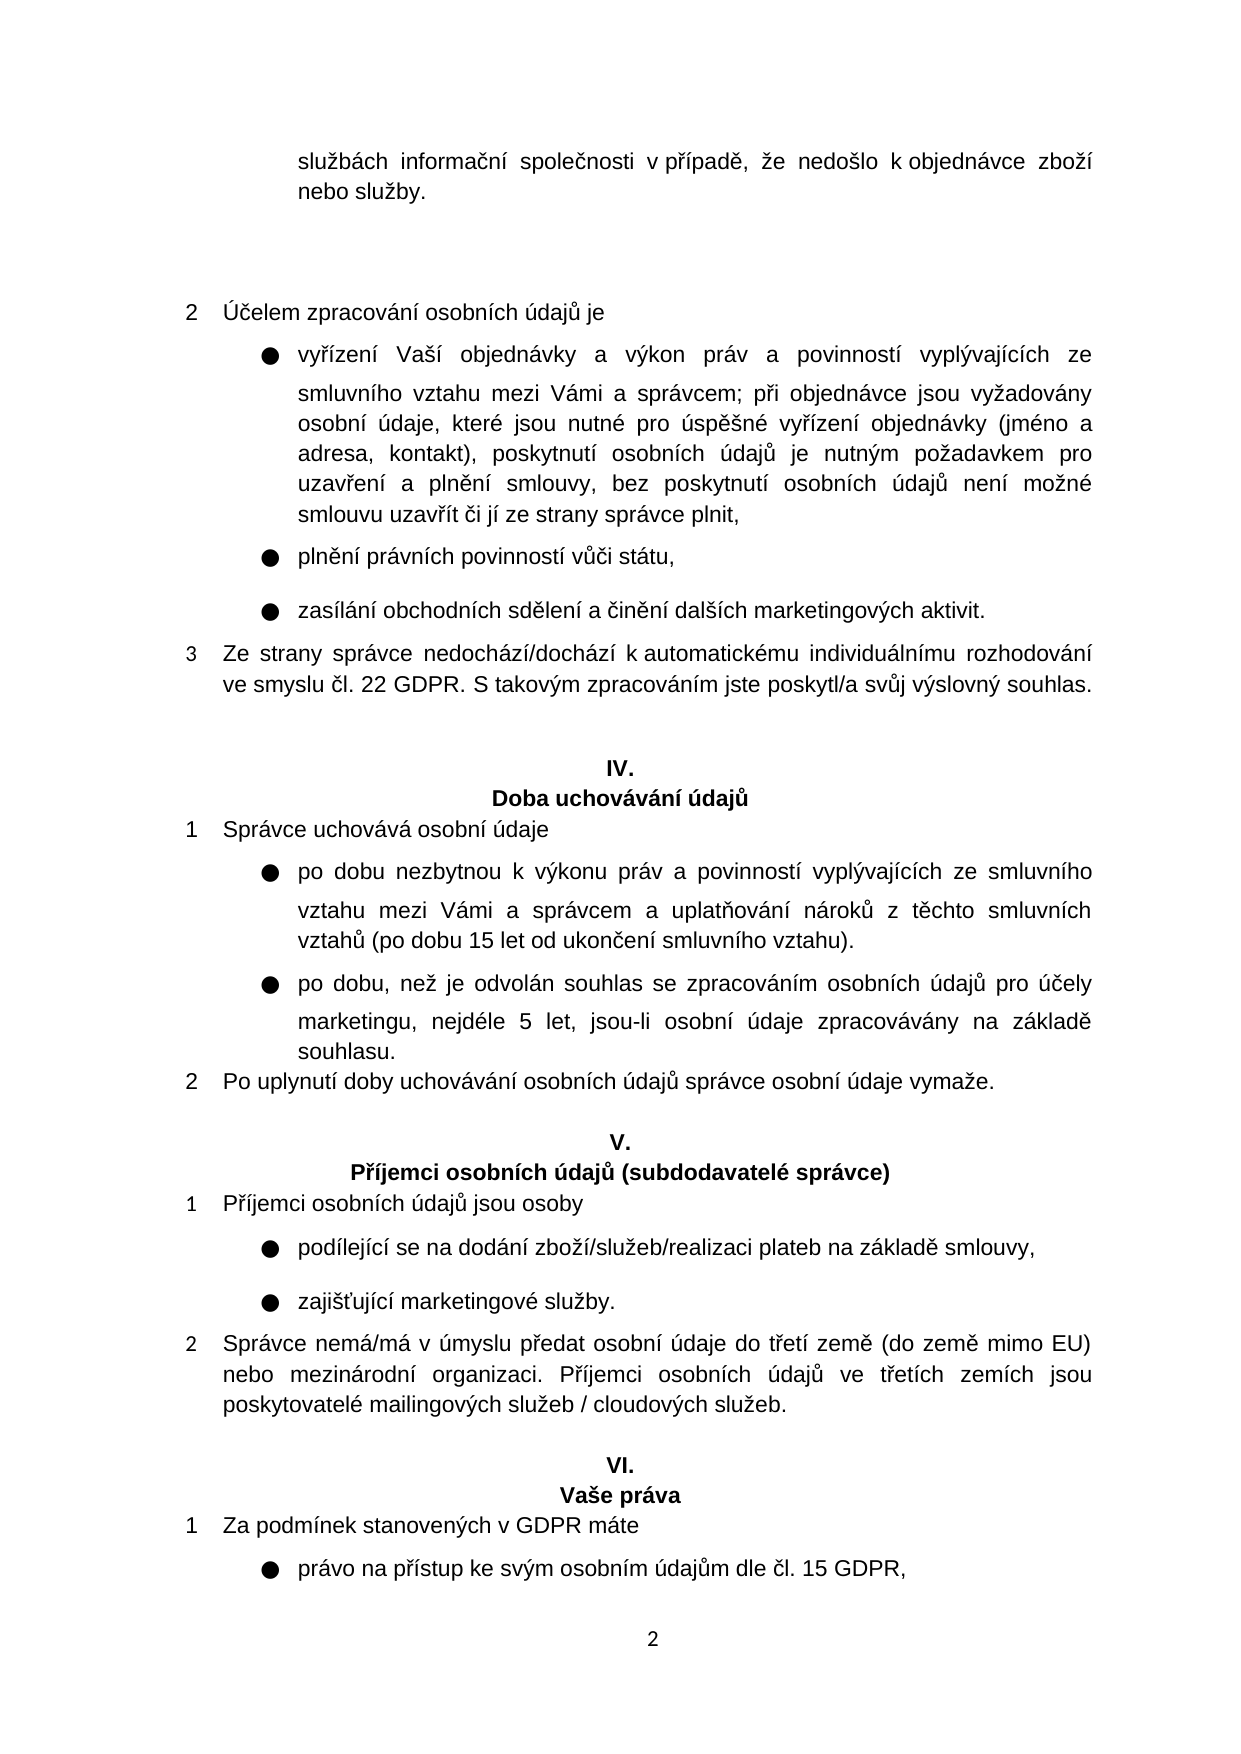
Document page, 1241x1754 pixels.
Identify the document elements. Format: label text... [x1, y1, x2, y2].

list po dobu nezbytnou k výkonu práv a povinností vyplývajících ze smluvního vztahu mezi Vámi a správcem a uplatňování nároků z těchto smluvních vztahů (po dobu 15 let od ukončení smluvního vztahu). [260, 846, 1093, 953]
list podílející se na dodání zboží/služeb/realizaci plateb na základě smlouvy, [260, 1221, 1093, 1268]
list zasílání obchodních sdělení a činění dalších marketingových aktivit. [260, 585, 1093, 632]
list vyřízení Vaší objednávky a výkon práv a povinností vyplývajících ze smluvního vztahu mezi Vámi a správcem; při objednávce jsou vyžadovány osobní údaje, které jsou nutné pro úspěšné vyřízení objednávky (jméno a adresa, kontakt), poskytnutí osobních údajů je nutným požadavkem pro uzavření a plnění smlouvy, bez poskytnutí osobních údajů není možné smlouvu uzavřít či jí ze strany správce plnit, [260, 329, 1093, 527]
list plnění právních povinností vůči státu, [260, 531, 1093, 578]
list Ze strany správce nedochází/dochází k automatickému individuálnímu rozhodování ve smyslu čl. 22 GDPR. S takovým zpracováním jste poskytl/a svůj výslovný souhlas. [185, 639, 1093, 725]
list Účelem zpracování osobních údajů je [185, 299, 1093, 325]
list zajišťující marketingové služby. [260, 1275, 1093, 1322]
text V. [148, 1129, 1093, 1155]
list Za podmínek stanovených v GDPR máte [185, 1512, 1093, 1538]
text Doba uchovávání údajů [148, 785, 1093, 812]
list Správce uchovává osobní údaje [185, 816, 1093, 842]
text VI. [148, 1452, 1093, 1478]
list Příjemci osobních údajů jsou osoby [185, 1189, 1093, 1217]
list po dobu, než je odvolán souhlas se zpracováním osobních údajů pro účely marketingu, nejdéle 5 let, jsou-li osobní údaje zpracovávány na základě souhlasu. [260, 957, 1093, 1064]
list Správce nemá/má v úmyslu předat osobní údaje do třetí země (do země mimo EU) nebo mezinárodní organizaci. Příjemci osobních údajů ve třetích zemích jsou poskytovatelé mailingových služeb / cloudových služeb. [185, 1329, 1093, 1418]
list Po uplynutí doby uchovávání osobních údajů správce osobní údaje vymaže. [185, 1068, 1093, 1094]
list právo na přístup ke svým osobním údajům dle čl. 15 GDPR, [260, 1542, 1093, 1589]
list službách informační společnosti v případě, že nedošlo k objednávce zboží nebo služby. [260, 148, 1093, 204]
text IV. [148, 755, 1093, 781]
text Příjemci osobních údajů (subdodavatelé správce) [148, 1159, 1093, 1185]
text Vaše práva [148, 1482, 1093, 1508]
